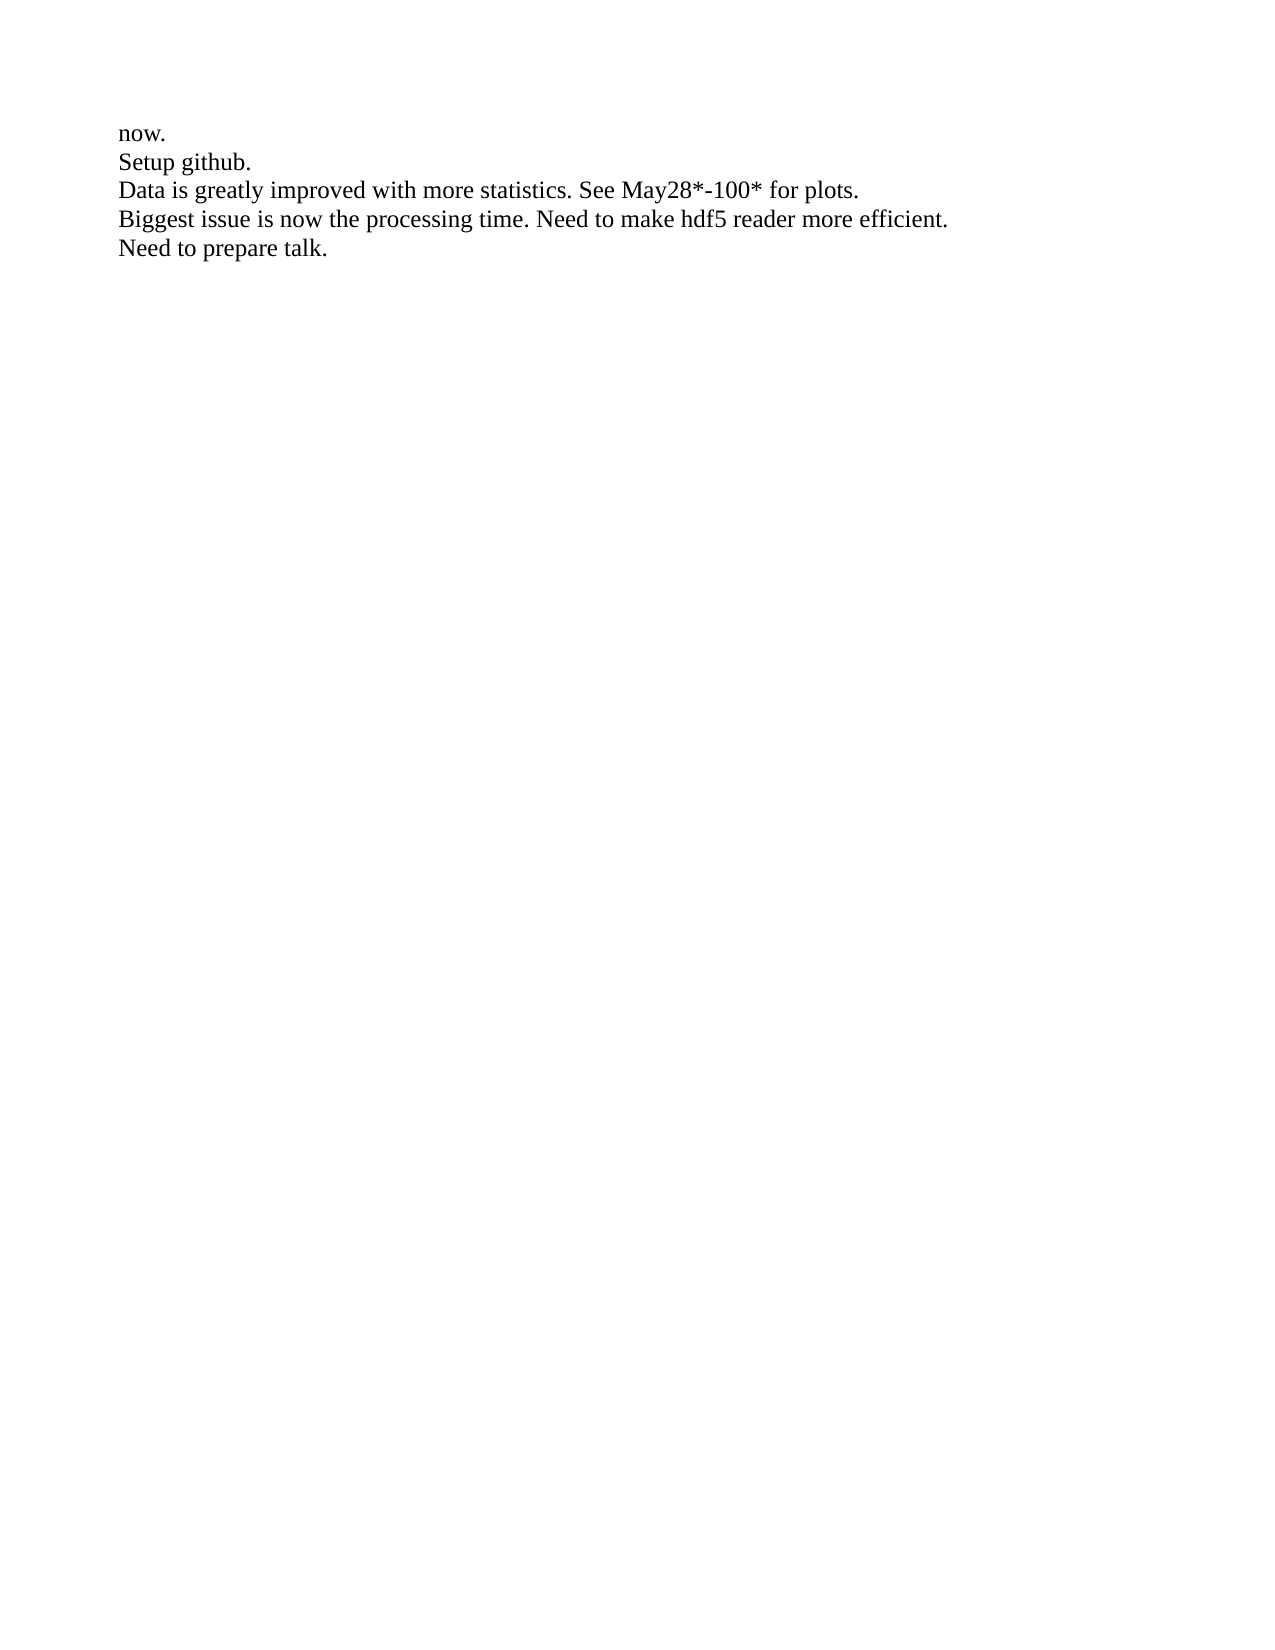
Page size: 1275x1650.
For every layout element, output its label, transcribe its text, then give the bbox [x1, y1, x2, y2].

text Biggest issue is now the processing time. Need to make hdf5 reader more efficient. [118, 204, 1157, 233]
text Setup github. [118, 147, 1157, 176]
text now. [118, 118, 1157, 147]
text Data is greatly improved with more statistics. See May28*-100* for plots. [118, 176, 1157, 204]
text Need to prepare talk. [118, 233, 1157, 262]
